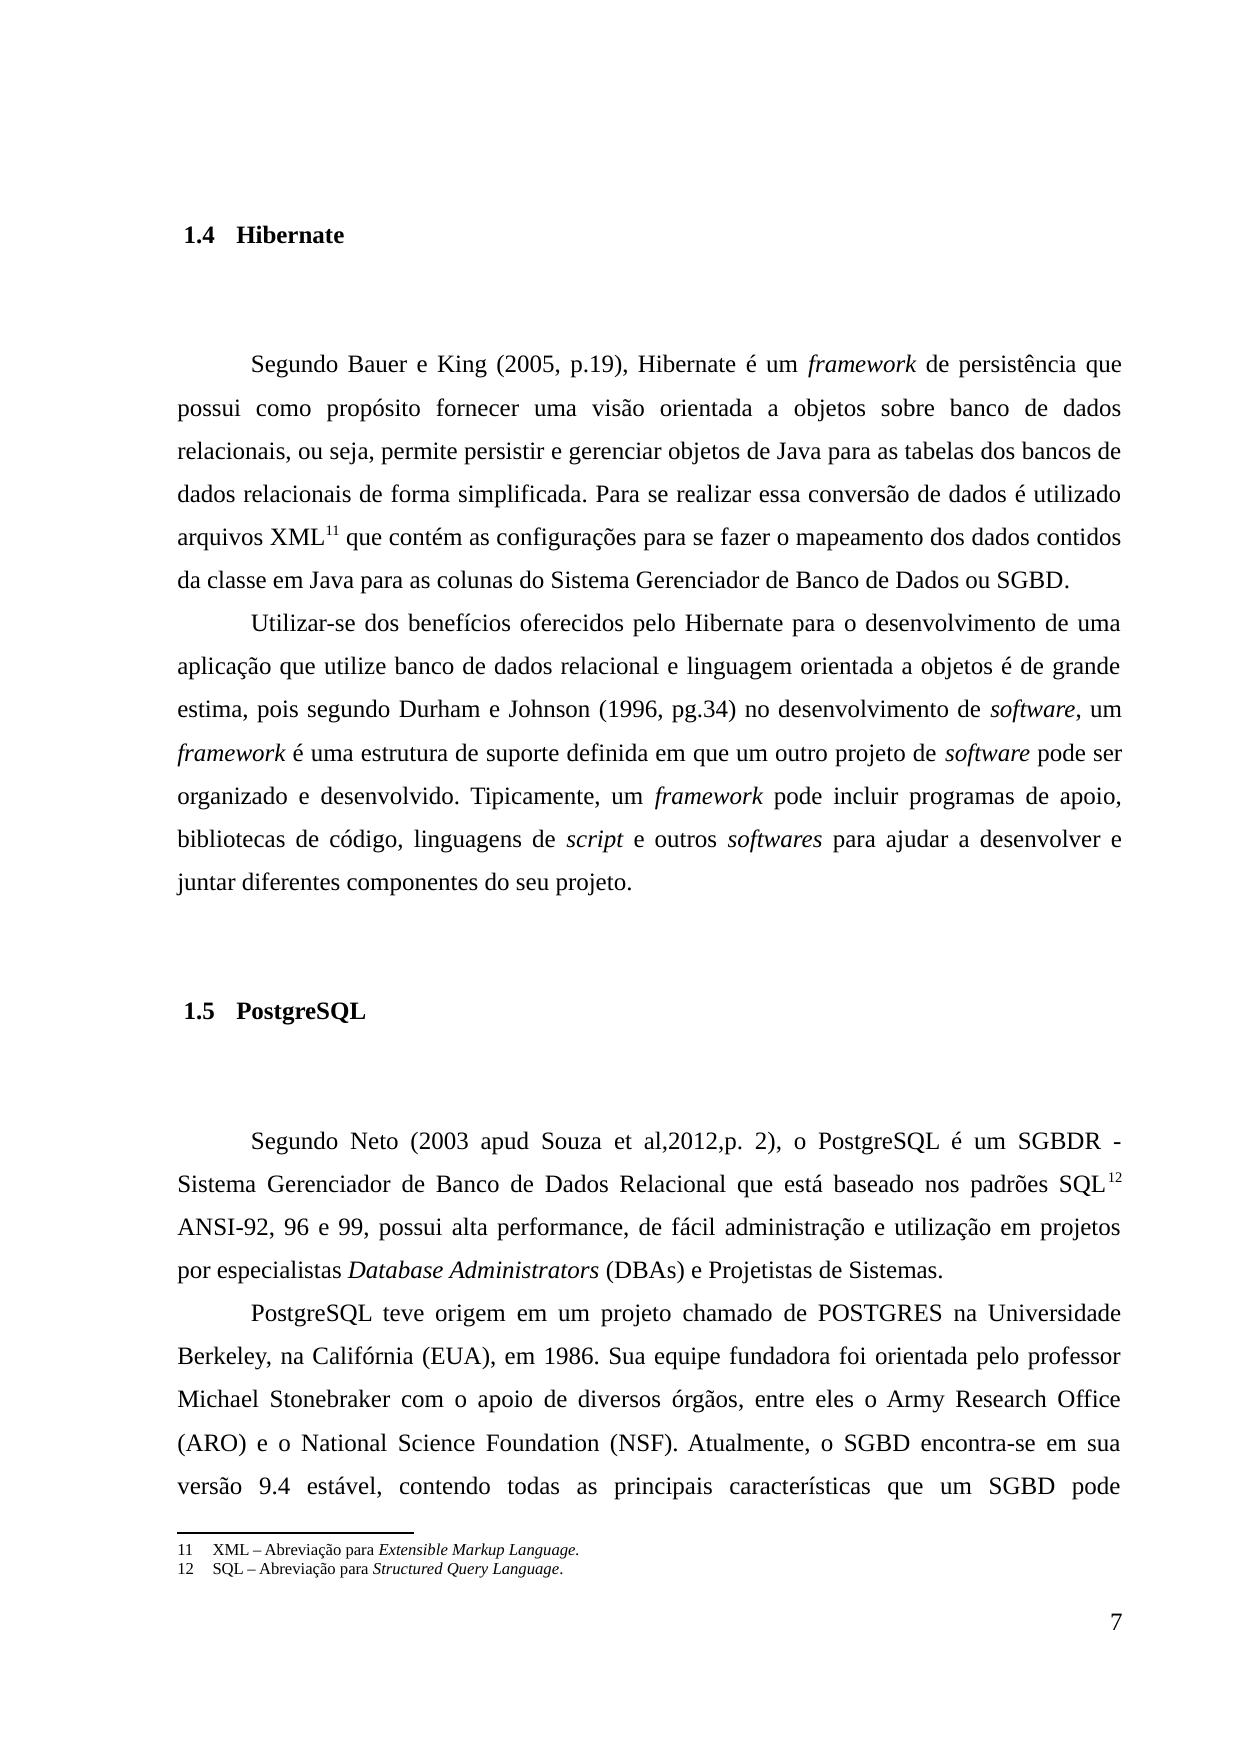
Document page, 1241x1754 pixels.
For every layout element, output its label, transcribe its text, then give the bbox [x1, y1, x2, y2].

text Utilizar-se dos benefícios oferecidos pelo Hibernate para o desenvolvimento de uma aplicação que utilize banco de dados relacional e linguagem orientada a objetos é de grande estima, pois segundo Durham e Johnson (1996, pg.34) no desenvolvimento de software, um framework é uma estrutura de suporte definida em que um outro projeto de software pode ser organizado e desenvolvido. Tipicamente, um framework pode incluir programas de apoio, bibliotecas de código, linguagens de script e outros softwares para ajudar a desenvolver e juntar diferentes componentes do seu projeto. [177, 608, 1122, 896]
text Segundo Neto (2003 apud Souza et al,2012,p. 2), o PostgreSQL é um SGBDR - Sistema Gerenciador de Banco de Dados Relacional que está baseado nos padrões SQL ANSI-92, 96 e 99, possui alta performance, de fácil administração e utilização em projetos por especialistas Database Administrators (DBAs) e Projetistas de Sistemas. [177, 1126, 1122, 1284]
subtitle Hibernate [177, 220, 1122, 249]
text SQL – Abreviação para Structured Query Language. [177, 1558, 1122, 1578]
text PostgreSQL teve origem em um projeto chamado de POSTGRES na Universidade Berkeley, na Califórnia (EUA), em 1986. Sua equipe fundadora foi orientada pelo professor Michael Stonebraker com o apoio de diversos órgãos, entre eles o Army Research Office (ARO) e o National Science Foundation (NSF). Atualmente, o SGBD encontra-se em sua versão 9.4 estável, contendo todas as principais características que um SGBD pode [177, 1298, 1122, 1499]
text Segundo Bauer e King (2005, p.19), Hibernate é um framework de persistência que possui como propósito fornecer uma visão orientada a objetos sobre banco de dados relacionais, ou seja, permite persistir e gerenciar objetos de Java para as tabelas dos bancos de dados relacionais de forma simplificada. Para se realizar essa conversão de dados é utilizado arquivos XML que contém as configurações para se fazer o mapeamento dos dados contidos da classe em Java para as colunas do Sistema Gerenciador de Banco de Dados ou SGBD. [177, 349, 1122, 594]
subtitle PostgreSQL [177, 996, 1122, 1025]
text XML – Abreviação para Extensible Markup Language. [177, 1539, 1122, 1558]
